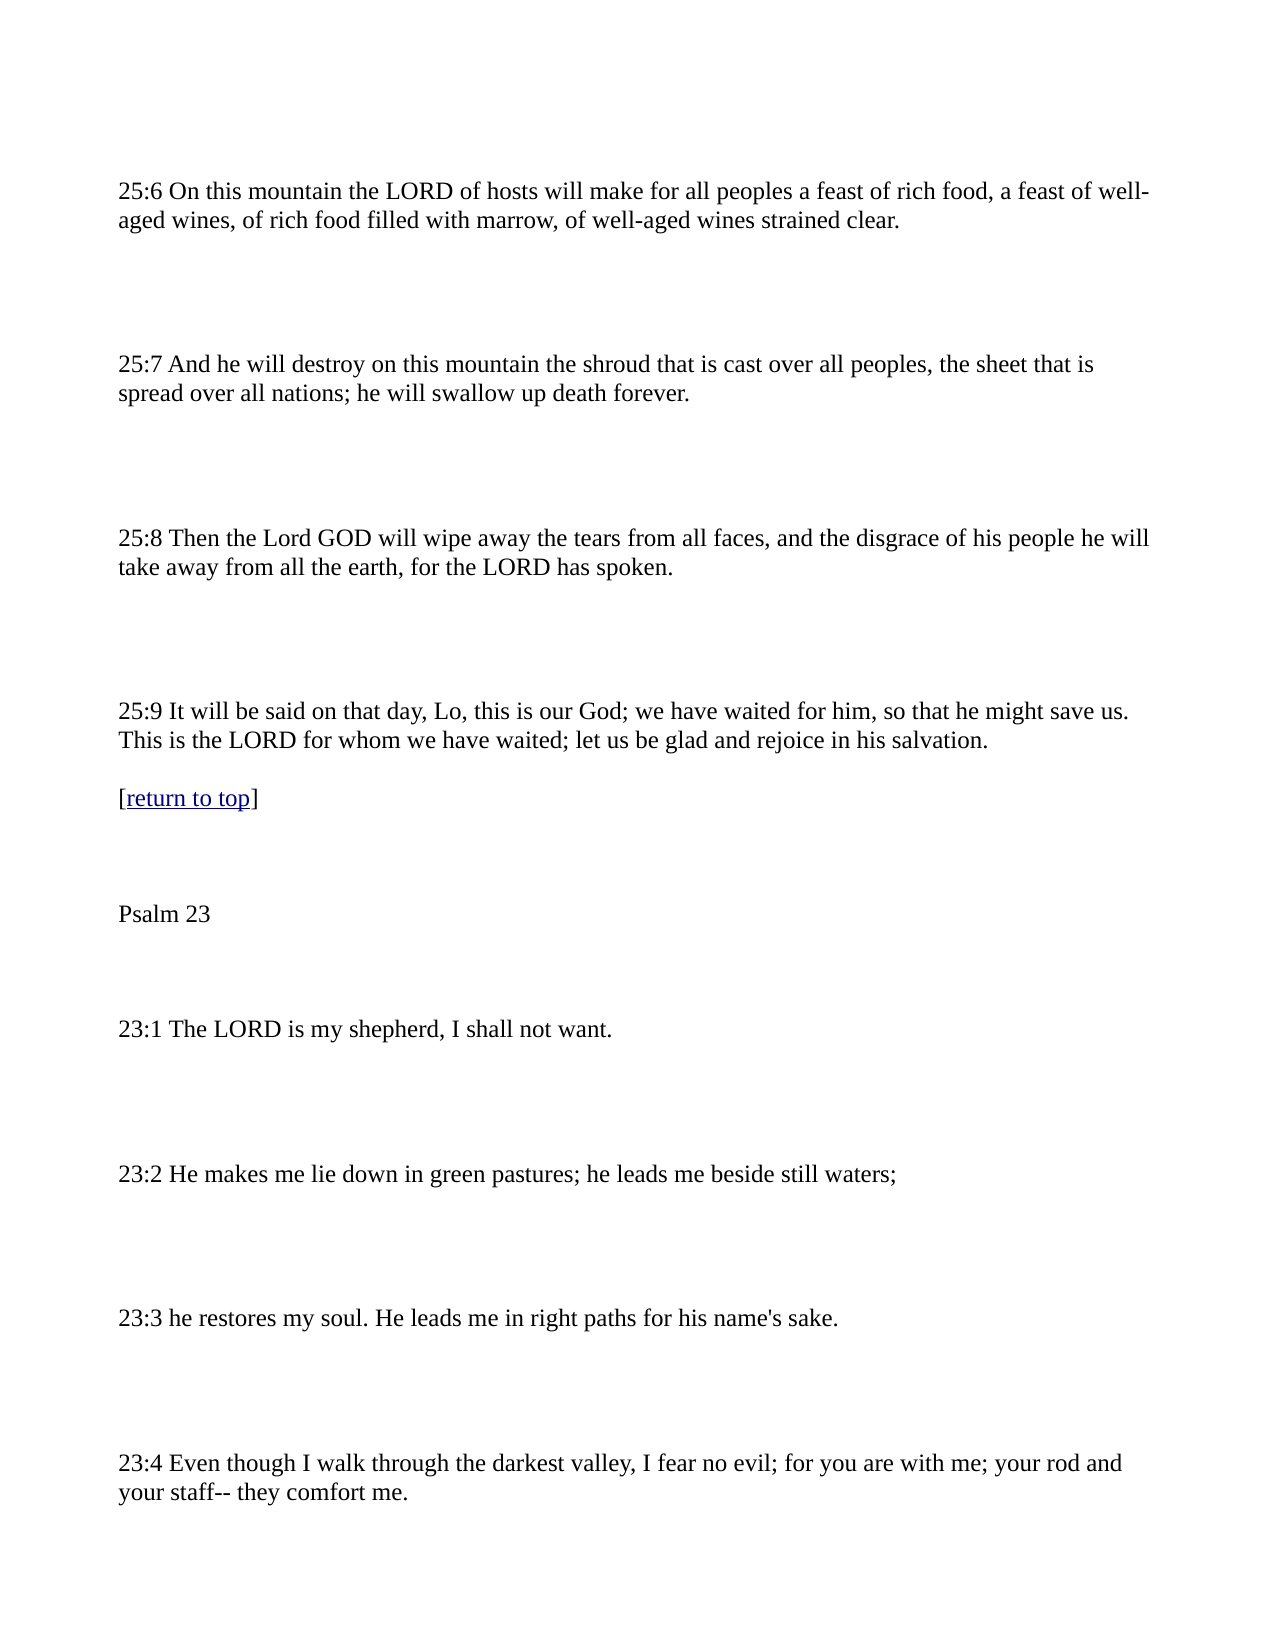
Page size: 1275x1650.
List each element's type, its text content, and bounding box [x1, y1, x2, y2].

text 23:2 He makes me lie down in green pastures; he leads me beside still waters; [118, 1159, 1157, 1274]
text 23:4 Even though I walk through the darkest valley, I fear no evil; for you are with me; your rod and your staff-- they comfort me. [118, 1448, 1157, 1505]
text Psalm 23 [118, 899, 1157, 985]
text 23:3 he restores my soul. He leads me in right paths for his name's sake. [118, 1303, 1157, 1418]
text 23:1 The LORD is my shepherd, I shall not want. [118, 1014, 1157, 1129]
text 25:7 And he will destroy on this mountain the shroud that is cast over all peoples, the sheet that is spread over all nations; he will swallow up death forever. [118, 349, 1157, 493]
text 25:9 It will be said on that day, Lo, this is our God; we have waited for him, so that he might save us. This is the LORD for whom we have waited; let us be glad and rejoice in his salvation. [118, 696, 1157, 753]
text [return to top] [118, 783, 1157, 812]
text 25:6 On this mountain the LORD of hosts will make for all peoples a feast of rich food, a feast of well-aged wines, of rich food filled with marrow, of well-aged wines strained clear. [118, 176, 1157, 320]
text [118, 118, 1157, 147]
text 25:8 Then the Lord GOD will wipe away the tears from all faces, and the disgrace of his people he will take away from all the earth, for the LORD has spoken. [118, 523, 1157, 667]
